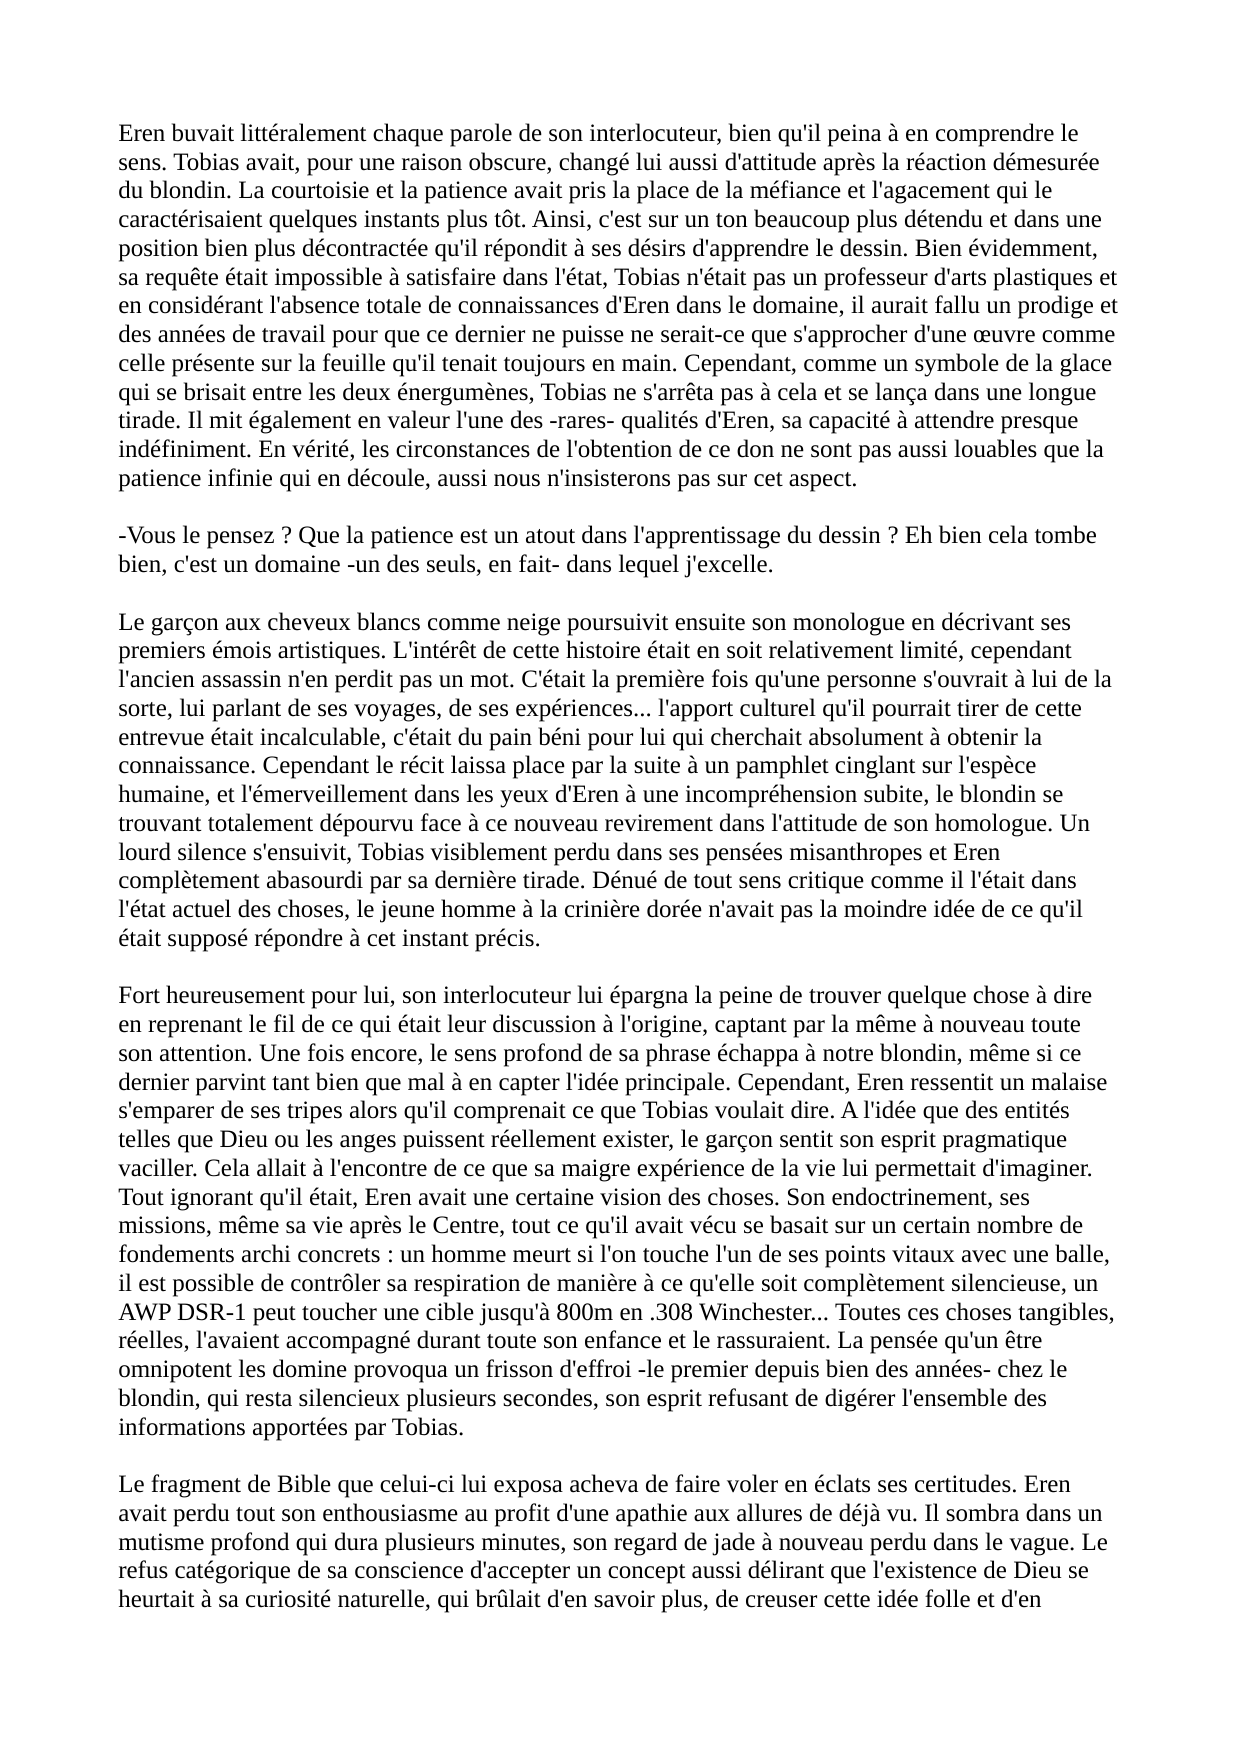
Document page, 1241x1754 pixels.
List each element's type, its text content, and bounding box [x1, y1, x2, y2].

text -Vous le pensez ? Que la patience est un atout dans l'apprentissage du dessin ? Eh bien cela tombe bien, c'est un domaine -un des seuls, en fait- dans lequel j'excelle. [118, 521, 1122, 578]
text Fort heureusement pour lui, son interlocuteur lui épargna la peine de trouver quelque chose à dire en reprenant le fil de ce qui était leur discussion à l'origine, captant par la même à nouveau toute son attention. Une fois encore, le sens profond de sa phrase échappa à notre blondin, même si ce dernier parvint tant bien que mal à en capter l'idée principale. Cependant, Eren ressentit un malaise s'emparer de ses tripes alors qu'il comprenait ce que Tobias voulait dire. A l'idée que des entités telles que Dieu ou les anges puissent réellement exister, le garçon sentit son esprit pragmatique vaciller. Cela allait à l'encontre de ce que sa maigre expérience de la vie lui permettait d'imaginer. Tout ignorant qu'il était, Eren avait une certaine vision des choses. Son endoctrinement, ses missions, même sa vie après le Centre, tout ce qu'il avait vécu se basait sur un certain nombre de fondements archi concrets : un homme meurt si l'on touche l'un de ses points vitaux avec une balle, il est possible de contrôler sa respiration de manière à ce qu'elle soit complètement silencieuse, un AWP DSR-1 peut toucher une cible jusqu'à 800m en .308 Winchester... Toutes ces choses tangibles, réelles, l'avaient accompagné durant toute son enfance et le rassuraient. La pensée qu'un être omnipotent les domine provoqua un frisson d'effroi -le premier depuis bien des années- chez le blondin, qui resta silencieux plusieurs secondes, son esprit refusant de digérer l'ensemble des informations apportées par Tobias. [118, 981, 1122, 1441]
text Eren buvait littéralement chaque parole de son interlocuteur, bien qu'il peina à en comprendre le sens. Tobias avait, pour une raison obscure, changé lui aussi d'attitude après la réaction démesurée du blondin. La courtoisie et la patience avait pris la place de la méfiance et l'agacement qui le caractérisaient quelques instants plus tôt. Ainsi, c'est sur un ton beaucoup plus détendu et dans une position bien plus décontractée qu'il répondit à ses désirs d'apprendre le dessin. Bien évidemment, sa requête était impossible à satisfaire dans l'état, Tobias n'était pas un professeur d'arts plastiques et en considérant l'absence totale de connaissances d'Eren dans le domaine, il aurait fallu un prodige et des années de travail pour que ce dernier ne puisse ne serait-ce que s'approcher d'une œuvre comme celle présente sur la feuille qu'il tenait toujours en main. Cependant, comme un symbole de la glace qui se brisait entre les deux énergumènes, Tobias ne s'arrêta pas à cela et se lança dans une longue tirade. Il mit également en valeur l'une des -rares- qualités d'Eren, sa capacité à attendre presque indéfiniment. En vérité, les circonstances de l'obtention de ce don ne sont pas aussi louables que la patience infinie qui en découle, aussi nous n'insisterons pas sur cet aspect. [118, 118, 1122, 492]
text Le fragment de Bible que celui-ci lui exposa acheva de faire voler en éclats ses certitudes. Eren avait perdu tout son enthousiasme au profit d'une apathie aux allures de déjà vu. Il sombra dans un mutisme profond qui dura plusieurs minutes, son regard de jade à nouveau perdu dans le vague. Le refus catégorique de sa conscience d'accepter un concept aussi délirant que l'existence de Dieu se heurtait à sa curiosité naturelle, qui brûlait d'en savoir plus, de creuser cette idée folle et d'en [118, 1469, 1122, 1613]
text Le garçon aux cheveux blancs comme neige poursuivit ensuite son monologue en décrivant ses premiers émois artistiques. L'intérêt de cette histoire était en soit relativement limité, cependant l'ancien assassin n'en perdit pas un mot. C'était la première fois qu'une personne s'ouvrait à lui de la sorte, lui parlant de ses voyages, de ses expériences... l'apport culturel qu'il pourrait tirer de cette entrevue était incalculable, c'était du pain béni pour lui qui cherchait absolument à obtenir la connaissance. Cependant le récit laissa place par la suite à un pamphlet cinglant sur l'espèce humaine, et l'émerveillement dans les yeux d'Eren à une incompréhension subite, le blondin se trouvant totalement dépourvu face à ce nouveau revirement dans l'attitude de son homologue. Un lourd silence s'ensuivit, Tobias visiblement perdu dans ses pensées misanthropes et Eren complètement abasourdi par sa dernière tirade. Dénué de tout sens critique comme il l'était dans l'état actuel des choses, le jeune homme à la crinière dorée n'avait pas la moindre idée de ce qu'il était supposé répondre à cet instant précis. [118, 607, 1122, 952]
